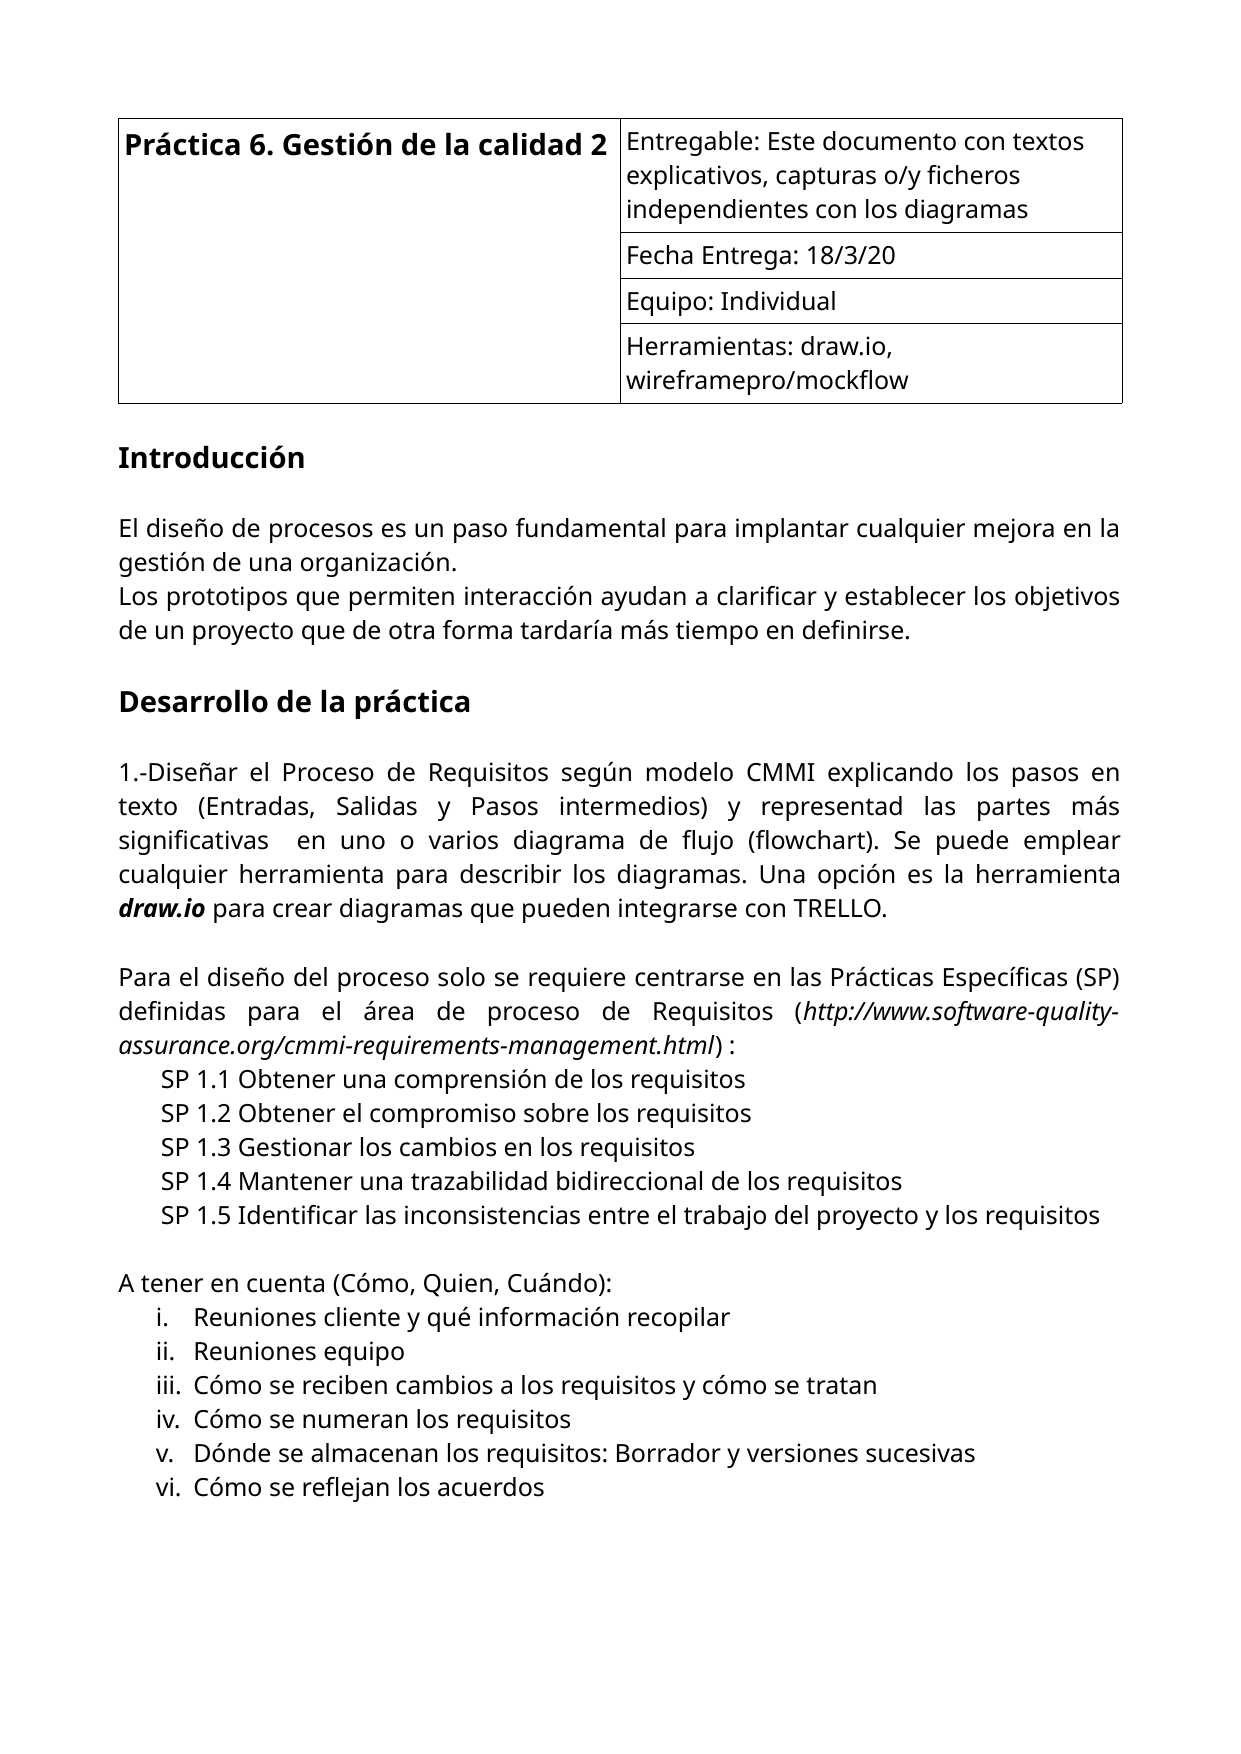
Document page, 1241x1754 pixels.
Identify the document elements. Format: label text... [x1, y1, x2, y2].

text El diseño de procesos es un paso fundamental para implantar cualquier mejora en la gestión de una organización. [118, 511, 1122, 579]
list Dónde se almacenan los requisitos: Borrador y versiones sucesivas [156, 1436, 1122, 1470]
list Reuniones cliente y qué información recopilar [156, 1300, 1122, 1334]
text SP 1.3 Gestionar los cambios en los requisitos [161, 1129, 1122, 1163]
table_cell Equipo: Individual [621, 279, 1122, 323]
table_header ­Práctica 6. Gestión de la calidad 2 [119, 119, 620, 403]
text Desarrollo de la práctica [118, 681, 1122, 721]
text SP 1.2 Obtener el compromiso sobre los requisitos [161, 1095, 1122, 1129]
text 1.-Diseñar el Proceso de Requisitos según modelo CMMI explicando los pasos en texto (Entradas, Salidas y Pasos intermedios) y representad las partes más significativas en uno o varios diagrama de flujo (flowchart). Se puede emplear cualquier herramienta para describir los diagramas. Una opción es la herramienta draw.io para crear diagramas que pueden integrarse con TRELLO. [118, 755, 1122, 925]
text Introducción [118, 437, 1122, 477]
text SP 1.1 Obtener una comprensión de los requisitos [161, 1061, 1122, 1095]
text A tener en cuenta (Cómo, Quien, Cuándo): [118, 1266, 1122, 1300]
list Cómo se reciben cambios a los requisitos y cómo se tratan [156, 1368, 1122, 1402]
table_cell Fecha Entrega: 18/3/20 [621, 233, 1122, 277]
list Cómo se reflejan los acuerdos [156, 1470, 1122, 1504]
list Cómo se numeran los requisitos [156, 1402, 1122, 1436]
text SP 1.5 Identificar las inconsistencias entre el trabajo del proyecto y los requisitos [161, 1198, 1122, 1232]
list Reuniones equipo [156, 1334, 1122, 1368]
text Los prototipos que permiten interacción ayudan a clarificar y establecer los objetivos de un proyecto que de otra forma tardaría más tiempo en definirse. [118, 579, 1122, 647]
text SP 1.4 Mantener una trazabilidad bidireccional de los requisitos [161, 1163, 1122, 1198]
table_header Entregable: Este documento con textos explicativos, capturas o/y ficheros independientes con los diagramas [621, 119, 1122, 232]
table_cell Herramientas: draw.io, wireframepro/mockflow [621, 324, 1122, 403]
text Para el diseño del proceso solo se requiere centrarse en las Prácticas Específicas (SP) definidas para el área de proceso de Requisitos (http://www.software-quality-assurance.org/cmmi-requirements-management.html) : [118, 959, 1122, 1061]
